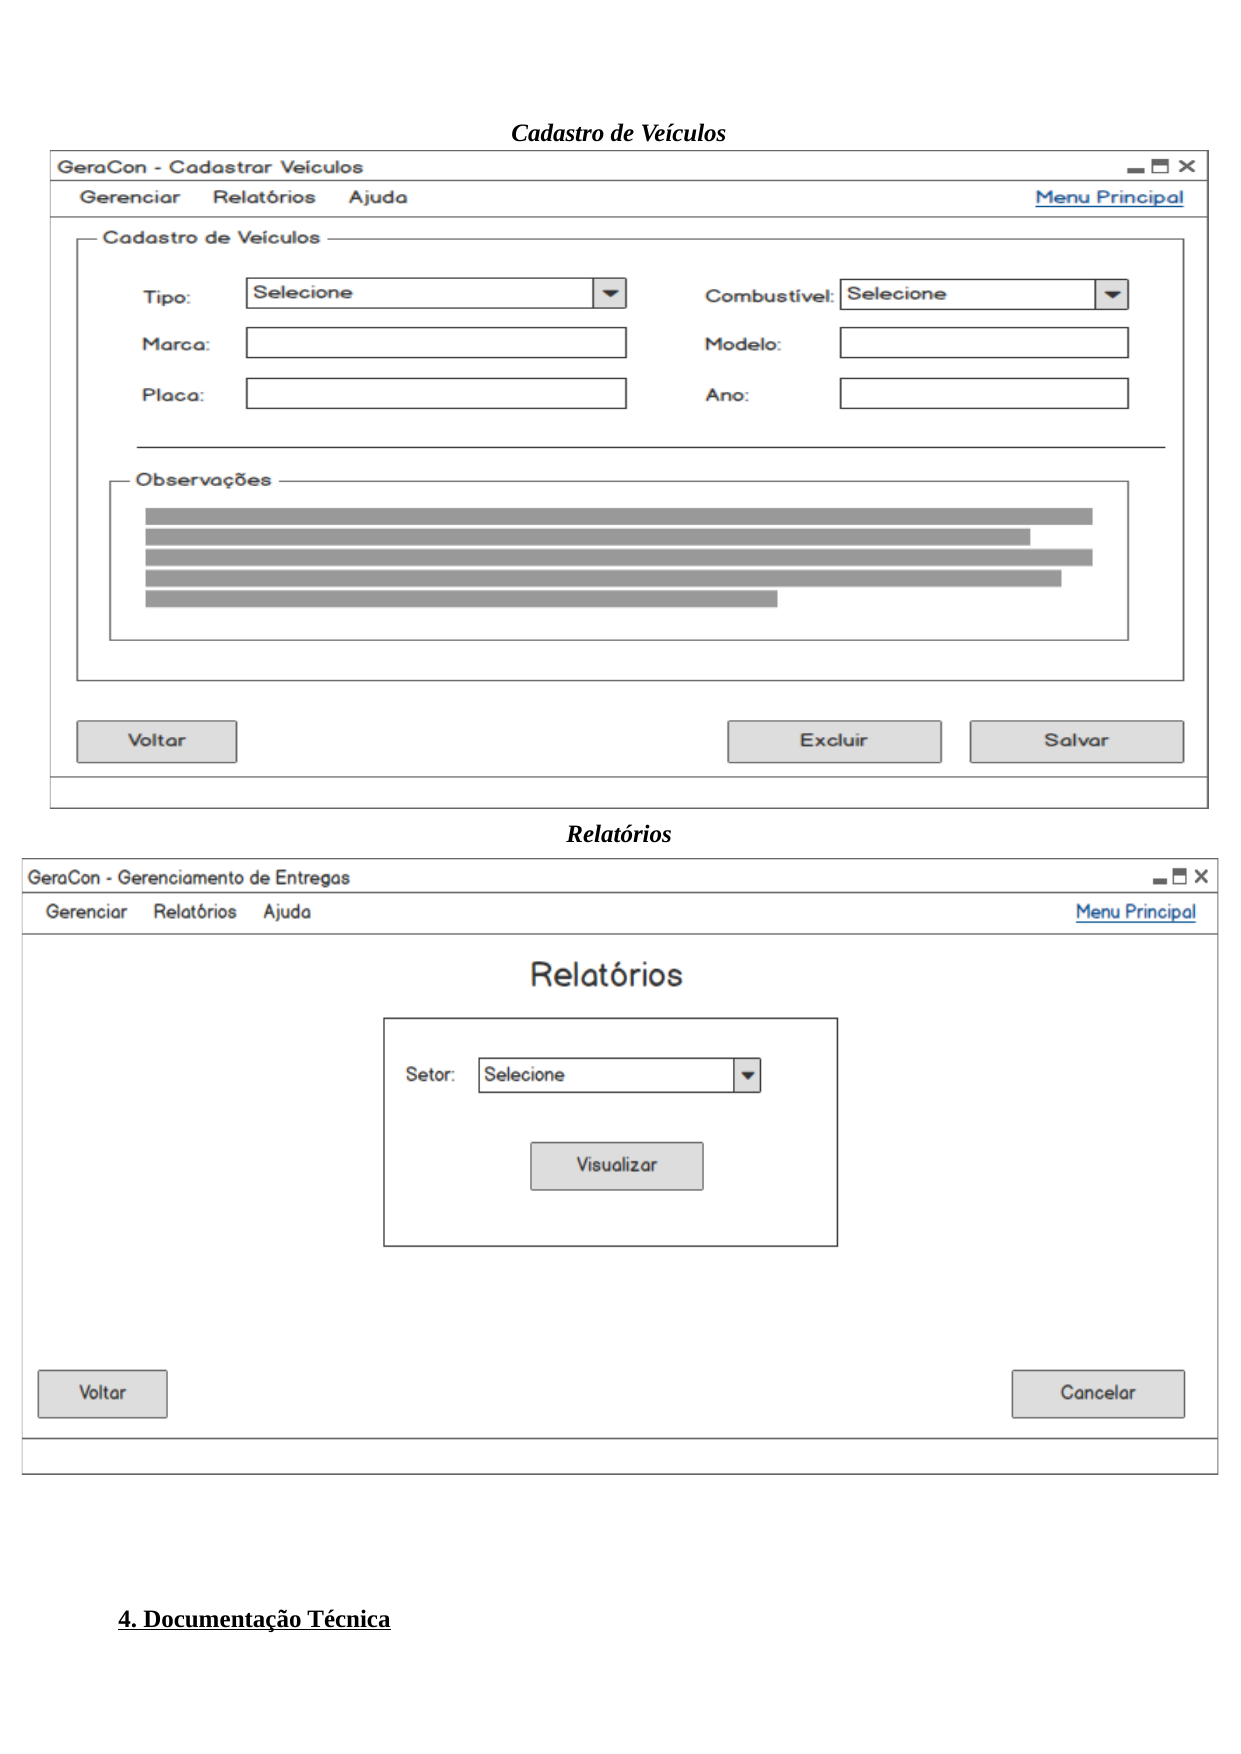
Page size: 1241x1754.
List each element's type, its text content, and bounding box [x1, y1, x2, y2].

text Cadastro de Veículos [118, 118, 1122, 147]
picture [49, 150, 1209, 809]
text Relatórios [118, 809, 1122, 848]
picture [21, 858, 1219, 1475]
text 4. Documentação Técnica [118, 1604, 1122, 1632]
